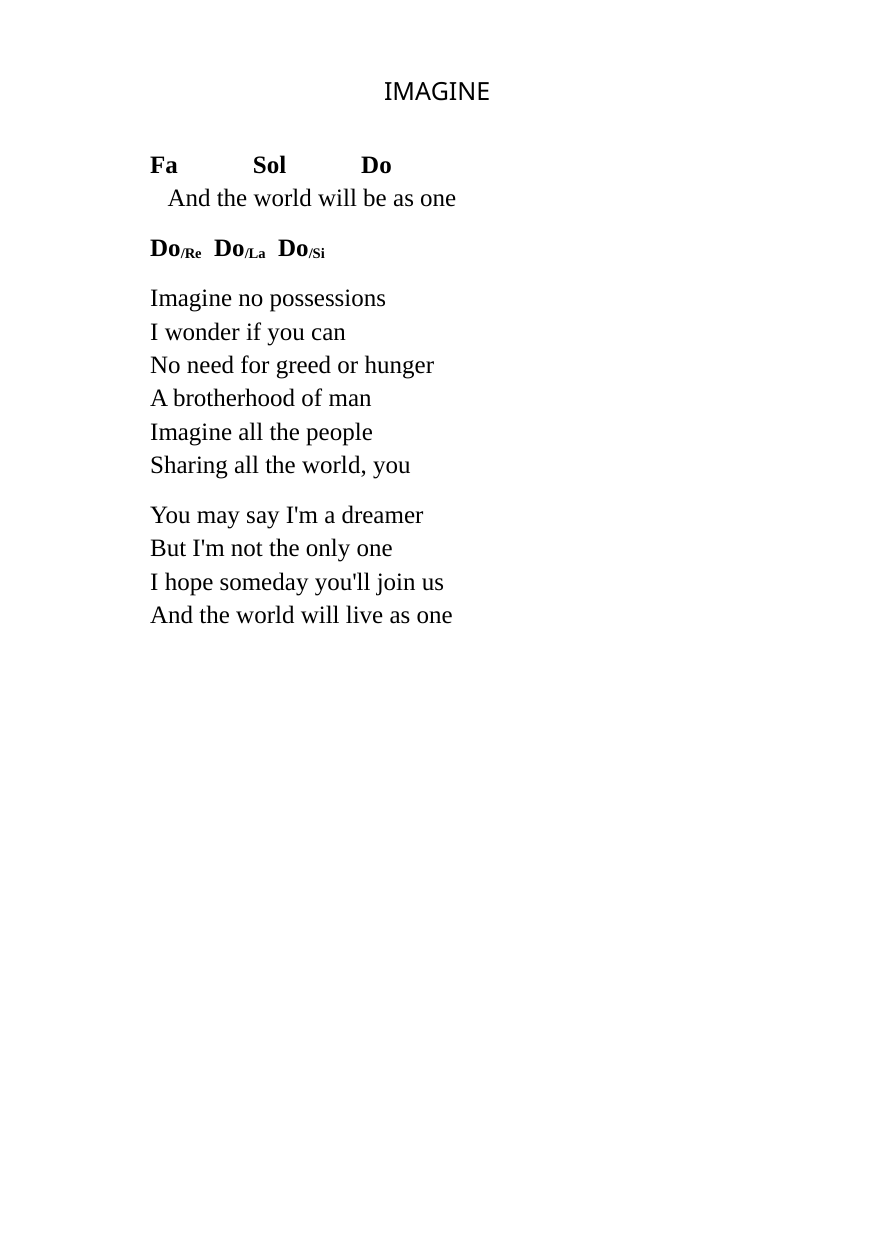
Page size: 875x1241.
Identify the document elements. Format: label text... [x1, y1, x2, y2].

text You may say I'm a dreamer But I'm not the only one I hope someday you'll join us And the world will live as one [150, 500, 724, 629]
text Do/Re Do/La Do/Si [150, 233, 724, 262]
text Fa Sol Do And the world will be as one [150, 150, 724, 212]
text Imagine no possessions I wonder if you can No need for greed or hunger A brotherhood of man Imagine all the people Sharing all the world, you [150, 283, 724, 479]
